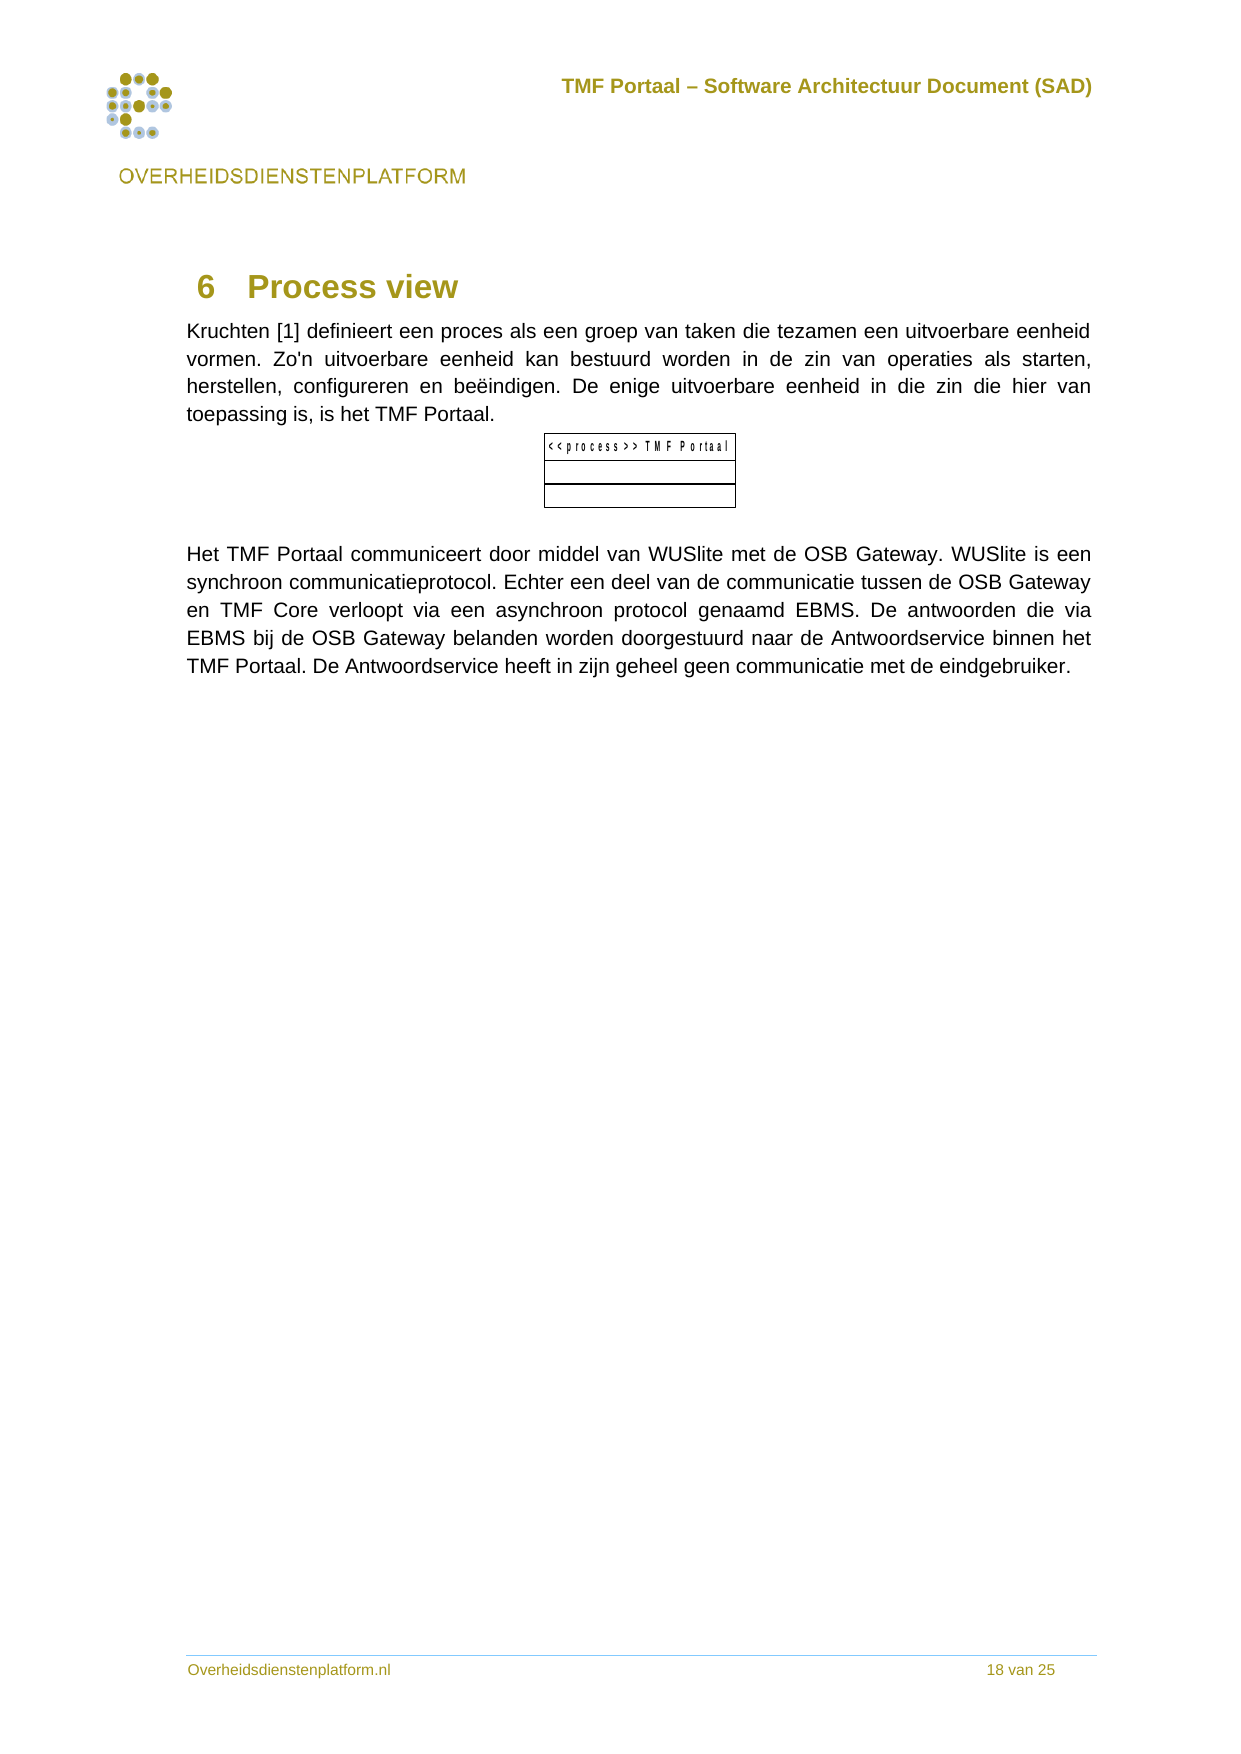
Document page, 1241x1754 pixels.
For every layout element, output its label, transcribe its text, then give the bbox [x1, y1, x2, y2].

text Het TMF Portaal communiceert door middel van WUSlite met de OSB Gateway. WUSlite is een synchroon communicatieprotocol. Echter een deel van de communicatie tussen de OSB Gateway en TMF Core verloopt via een asynchroon protocol genaamd EBMS. De antwoorden die via EBMS bij de OSB Gateway belanden worden doorgestuurd naar de Antwoordservice binnen het TMF Portaal. De Antwoordservice heeft in zijn geheel geen communicatie met de eindgebruiker. [186, 543, 1092, 677]
picture [106, 73, 470, 188]
text Kruchten [1] definieert een proces als een groep van taken die tezamen een uitvoerbare eenheid vormen. Zo'n uitvoerbare eenheid kan bestuurd worden in de zin van operaties als starten, herstellen, configureren en beëindigen. De enige uitvoerbare eenheid in die zin die hier van toepassing is, is het TMF Portaal. [186, 319, 1092, 426]
subtitle Process view [187, 268, 1092, 306]
